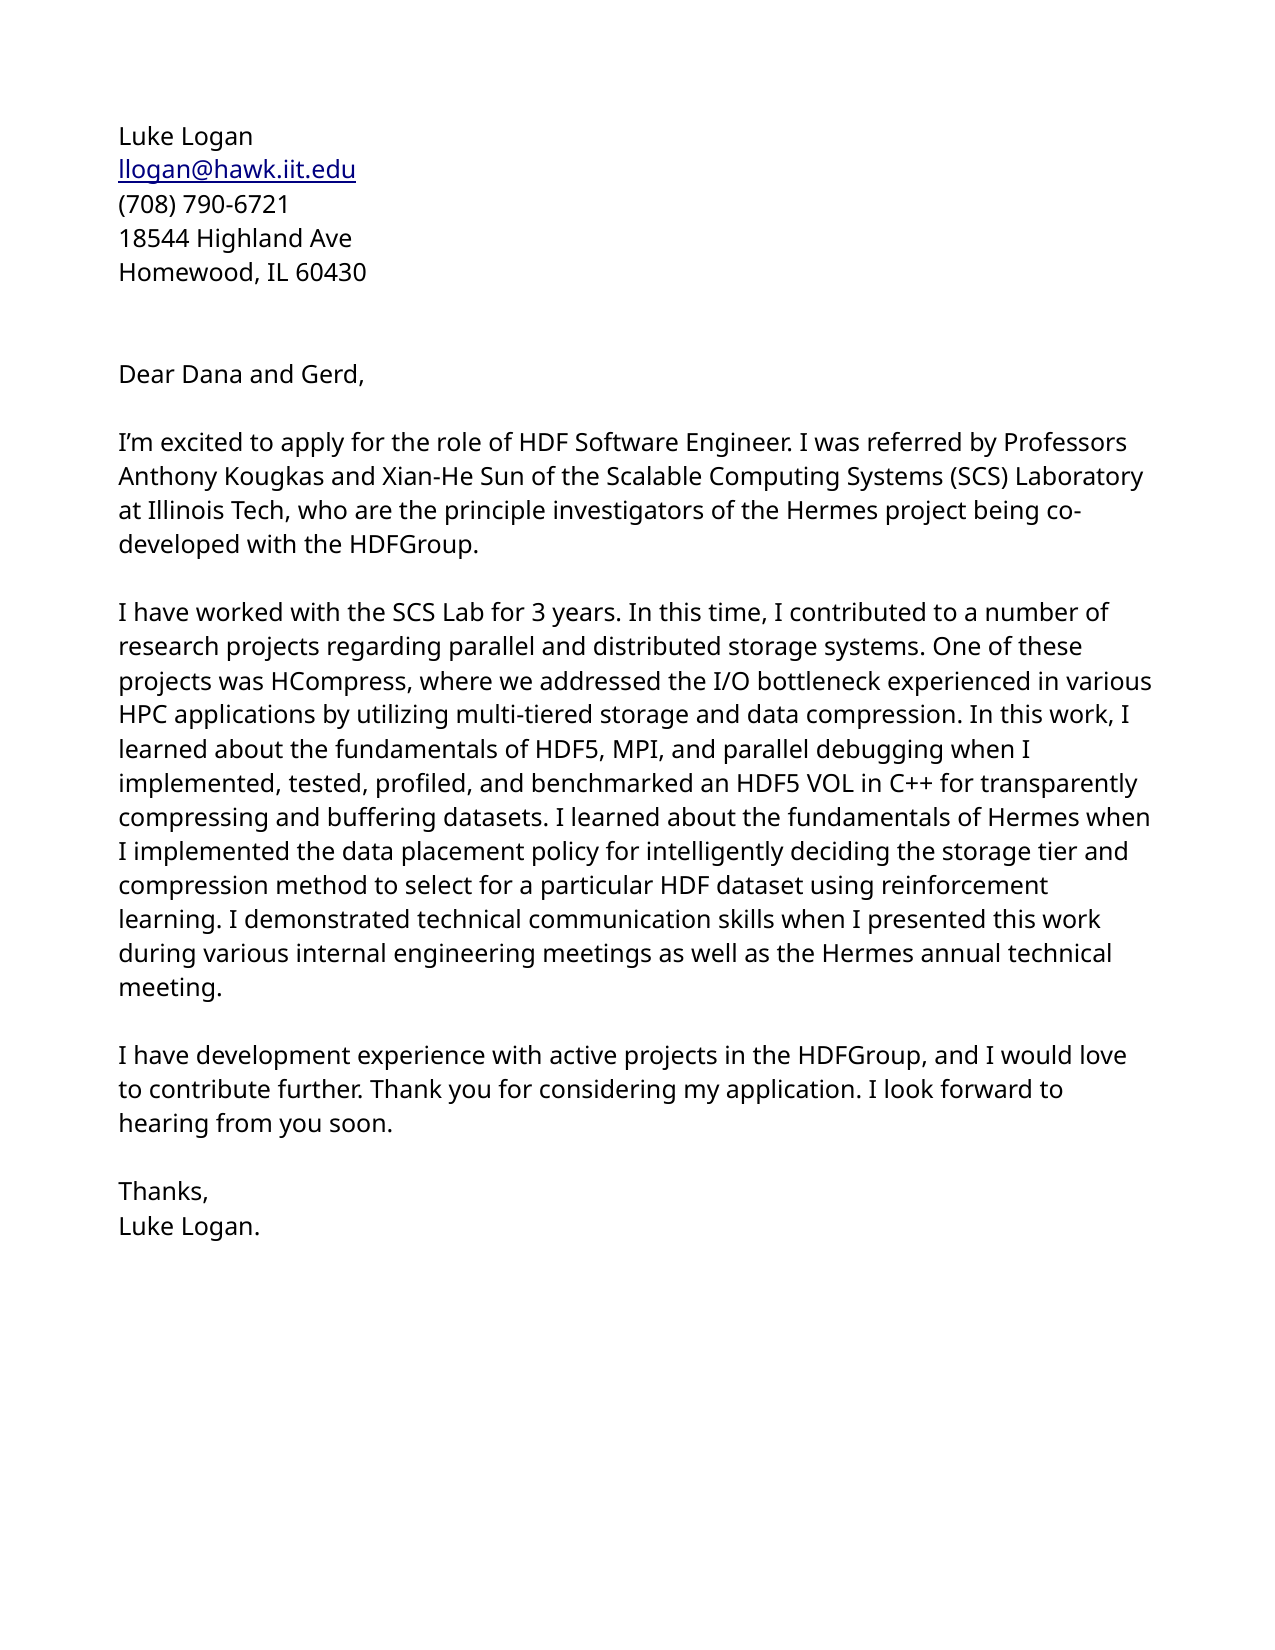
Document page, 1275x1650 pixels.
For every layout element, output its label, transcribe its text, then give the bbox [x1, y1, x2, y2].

text Thanks, [118, 1174, 1157, 1208]
text I’m excited to apply for the role of HDF Software Engineer. I was referred by Professors Anthony Kougkas and Xian-He Sun of the Scalable Computing Systems (SCS) Laboratory at Illinois Tech, who are the principle investigators of the Hermes project being co-developed with the HDFGroup. [118, 425, 1157, 561]
text I have worked with the SCS Lab for 3 years. In this time, I contributed to a number of research projects regarding parallel and distributed storage systems. One of these projects was HCompress, where we addressed the I/O bottleneck experienced in various HPC applications by utilizing multi-tiered storage and data compression. In this work, I learned about the fundamentals of HDF5, MPI, and parallel debugging when I implemented, tested, profiled, and benchmarked an HDF5 VOL in C++ for transparently compressing and buffering datasets. I learned about the fundamentals of Hermes when I implemented the data placement policy for intelligently deciding the storage tier and compression method to select for a particular HDF dataset using reinforcement learning. I demonstrated technical communication skills when I presented this work during various internal engineering meetings as well as the Hermes annual technical meeting. [118, 595, 1157, 1004]
text I have development experience with active projects in the HDFGroup, and I would love to contribute further. Thank you for considering my application. I look forward to hearing from you soon. [118, 1038, 1157, 1140]
text Luke Logan. [118, 1208, 1157, 1242]
text (708) 790-6721 [118, 186, 1157, 220]
text Luke Logan [118, 118, 1157, 152]
text Dear Dana and Gerd, [118, 357, 1157, 391]
text llogan@hawk.iit.edu [118, 152, 1157, 186]
text 18544 Highland Ave [118, 220, 1157, 254]
text Homewood, IL 60430 [118, 254, 1157, 288]
